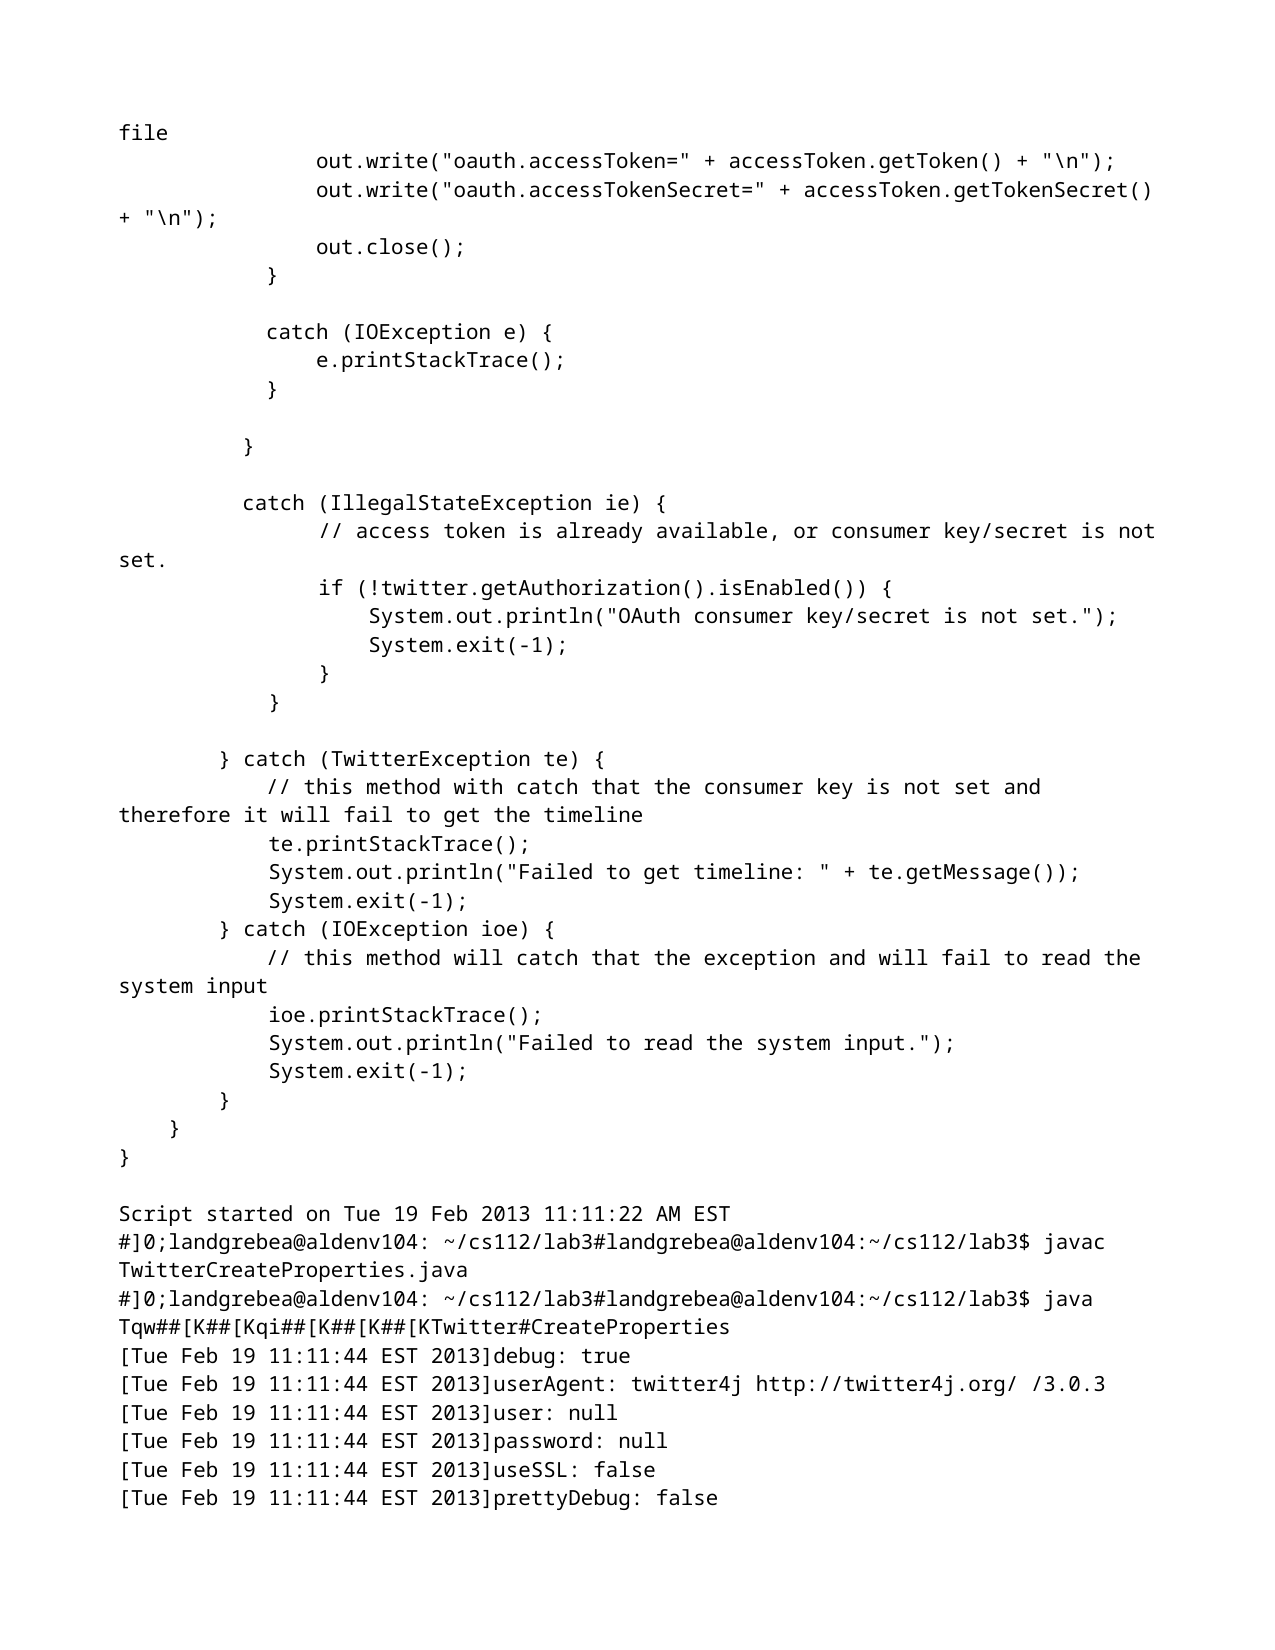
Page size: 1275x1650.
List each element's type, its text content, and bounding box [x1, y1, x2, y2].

text Script started on Tue 19 Feb 2013 11:11:22 AM EST #]0;landgrebea@aldenv104: ~/cs112/lab3#landgrebea@aldenv104:~/cs112/lab3$ javac TwitterCreateProperties.java [118, 1199, 1157, 1284]
text } [118, 687, 1157, 715]
text catch (IOException e) { [118, 317, 1157, 346]
text out.close(); [118, 232, 1157, 260]
text [Tue Feb 19 11:11:44 EST 2013]userAgent: twitter4j http://twitter4j.org/ /3.0.3 [118, 1369, 1157, 1398]
text #]0;landgrebea@aldenv104: ~/cs112/lab3#landgrebea@aldenv104:~/cs112/lab3$ java Tqw##[K##[Kqi##[K##[K##[KTwitter#CreateProperties [118, 1284, 1157, 1341]
text // this method with catch that the consumer key is not set and therefore it will fail to get the timeline [118, 772, 1157, 829]
text } catch (TwitterException te) { [118, 744, 1157, 772]
text file [118, 118, 1157, 147]
text } [118, 658, 1157, 687]
text } [118, 1113, 1157, 1142]
text catch (IllegalStateException ie) { [118, 488, 1157, 516]
text System.exit(-1); [118, 630, 1157, 658]
text // access token is already available, or consumer key/secret is not set. [118, 516, 1157, 573]
text } [118, 1085, 1157, 1113]
text System.exit(-1); [118, 886, 1157, 914]
text System.out.println("Failed to get timeline: " + te.getMessage()); [118, 857, 1157, 886]
text te.printStackTrace(); [118, 829, 1157, 857]
text if (!twitter.getAuthorization().isEnabled()) { [118, 573, 1157, 602]
text [Tue Feb 19 11:11:44 EST 2013]prettyDebug: false [118, 1483, 1157, 1512]
text e.printStackTrace(); [118, 346, 1157, 374]
text System.out.println("Failed to read the system input."); [118, 1028, 1157, 1057]
text } catch (IOException ioe) { [118, 914, 1157, 943]
text } [118, 374, 1157, 402]
text [Tue Feb 19 11:11:44 EST 2013]debug: true [118, 1341, 1157, 1369]
text [Tue Feb 19 11:11:44 EST 2013]useSSL: false [118, 1455, 1157, 1483]
text ioe.printStackTrace(); [118, 1000, 1157, 1028]
text out.write("oauth.accessTokenSecret=" + accessToken.getTokenSecret() + "\n"); [118, 175, 1157, 232]
text [Tue Feb 19 11:11:44 EST 2013]user: null [118, 1398, 1157, 1426]
text System.out.println("OAuth consumer key/secret is not set."); [118, 602, 1157, 630]
text System.exit(-1); [118, 1057, 1157, 1085]
text out.write("oauth.accessToken=" + accessToken.getToken() + "\n"); [118, 147, 1157, 175]
text } [118, 260, 1157, 289]
text } [118, 1142, 1157, 1170]
text } [118, 431, 1157, 459]
text [Tue Feb 19 11:11:44 EST 2013]password: null [118, 1426, 1157, 1455]
text // this method will catch that the exception and will fail to read the system input [118, 943, 1157, 1000]
